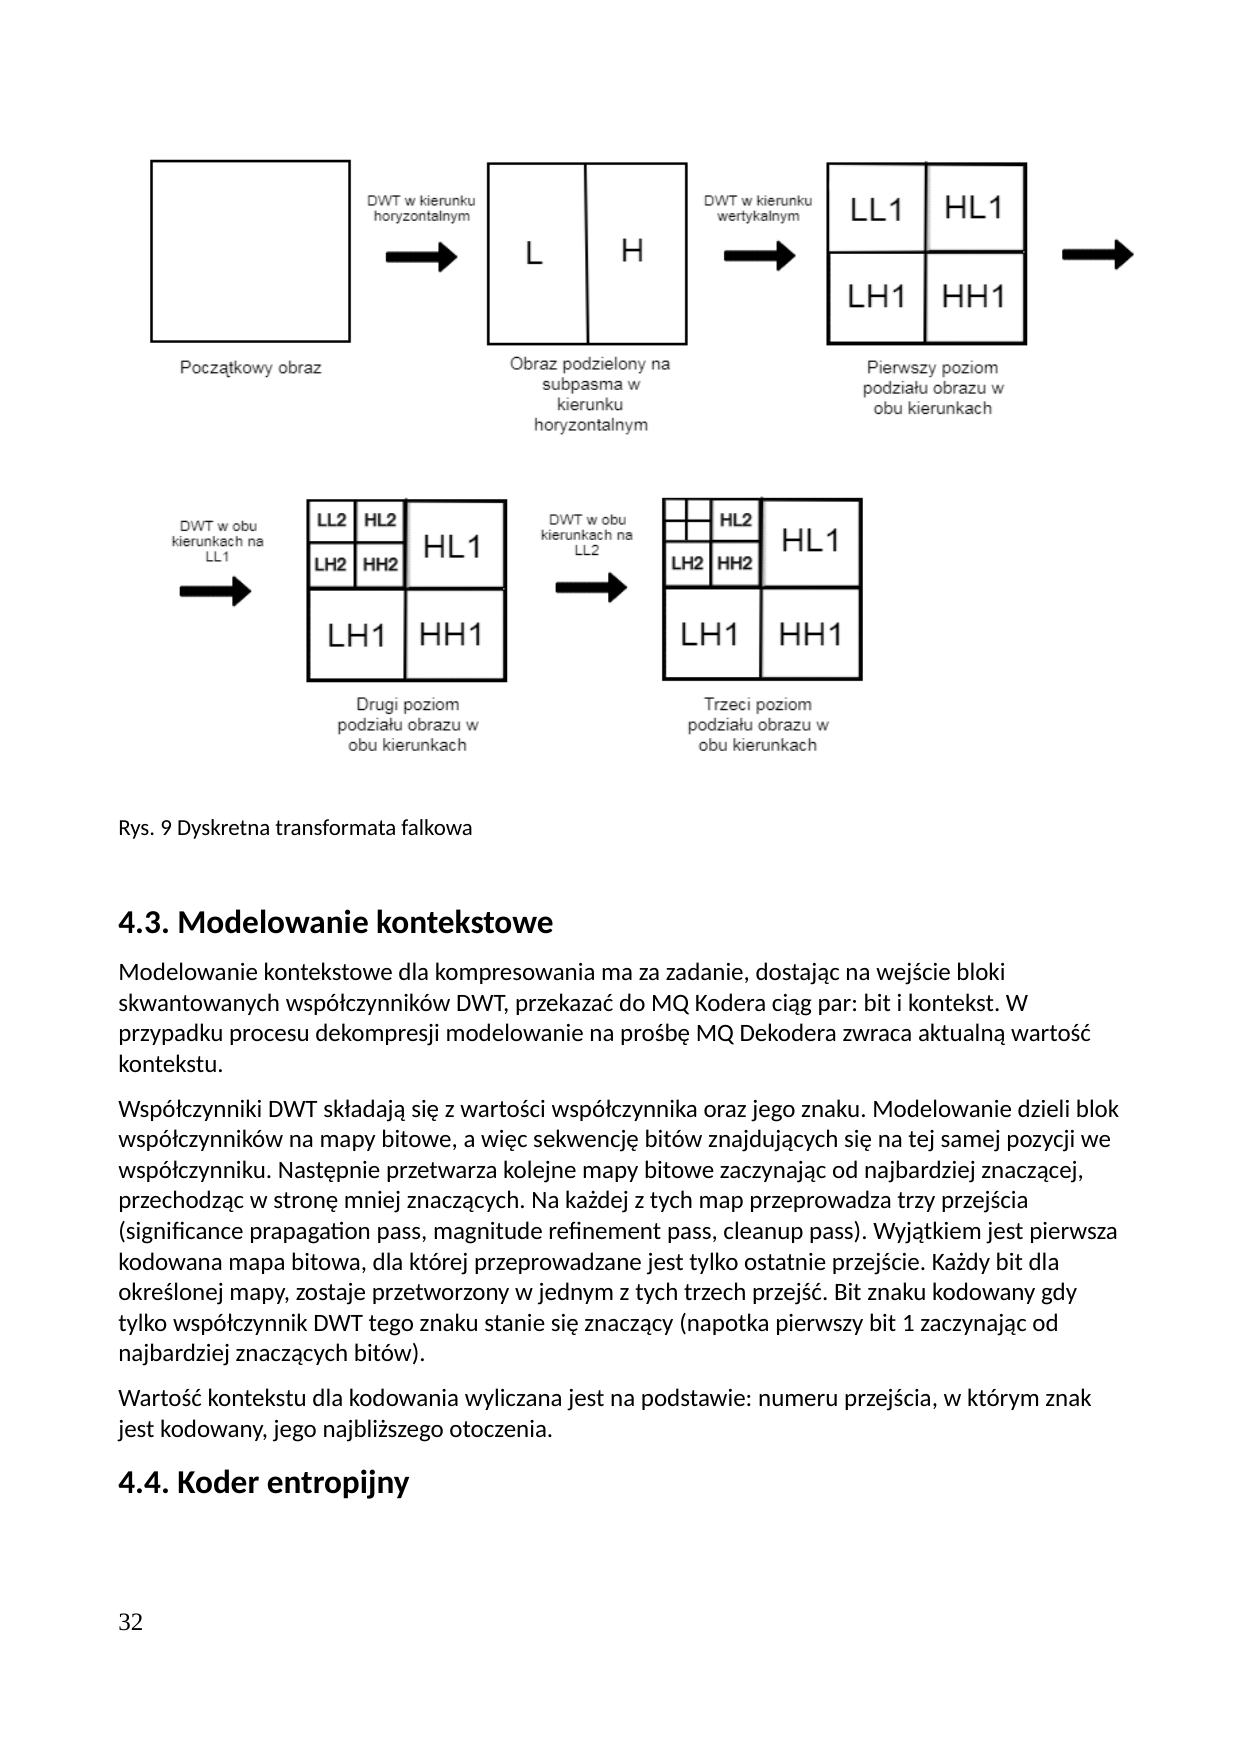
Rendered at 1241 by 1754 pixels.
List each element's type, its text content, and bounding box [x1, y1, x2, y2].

text Modelowanie kontekstowe dla kompresowania ma za zadanie, dostając na wejście bloki skwantowanych współczynników DWT, przekazać do MQ Kodera ciąg par: bit i kontekst. W przypadku procesu dekompresji modelowanie na prośbę MQ Dekodera zwraca aktualną wartość kontekstu. [118, 956, 1122, 1078]
text Rys. 9 Dyskretna transformata falkowa [118, 812, 1122, 841]
text 4.3. Modelowanie kontekstowe [118, 901, 1122, 942]
text Współczynniki DWT składają się z wartości współczynnika oraz jego znaku. Modelowanie dzieli blok współczynników na mapy bitowe, a więc sekwencję bitów znajdujących się na tej samej pozycji we współczynniku. Następnie przetwarza kolejne mapy bitowe zaczynając od najbardziej znaczącej, przechodząc w stronę mniej znaczących. Na każdej z tych map przeprowadza trzy przejścia (significance prapagation pass, magnitude refinement pass, cleanup pass). Wyjątkiem jest pierwsza kodowana mapa bitowa, dla której przeprowadzane jest tylko ostatnie przejście. Każdy bit dla określonej mapy, zostaje przetworzony w jednym z tych trzech przejść. Bit znaku kodowany gdy tylko współczynnik DWT tego znaku stanie się znaczący (napotka pierwszy bit 1 zaczynając od najbardziej znaczących bitów). [118, 1093, 1122, 1368]
text 4.4. Koder entropijny [118, 1458, 1122, 1502]
picture [118, 118, 1154, 798]
text Wartość kontekstu dla kodowania wyliczana jest na podstawie: numeru przejścia, w którym znak jest kodowany, jego najbliższego otoczenia. [118, 1382, 1122, 1443]
